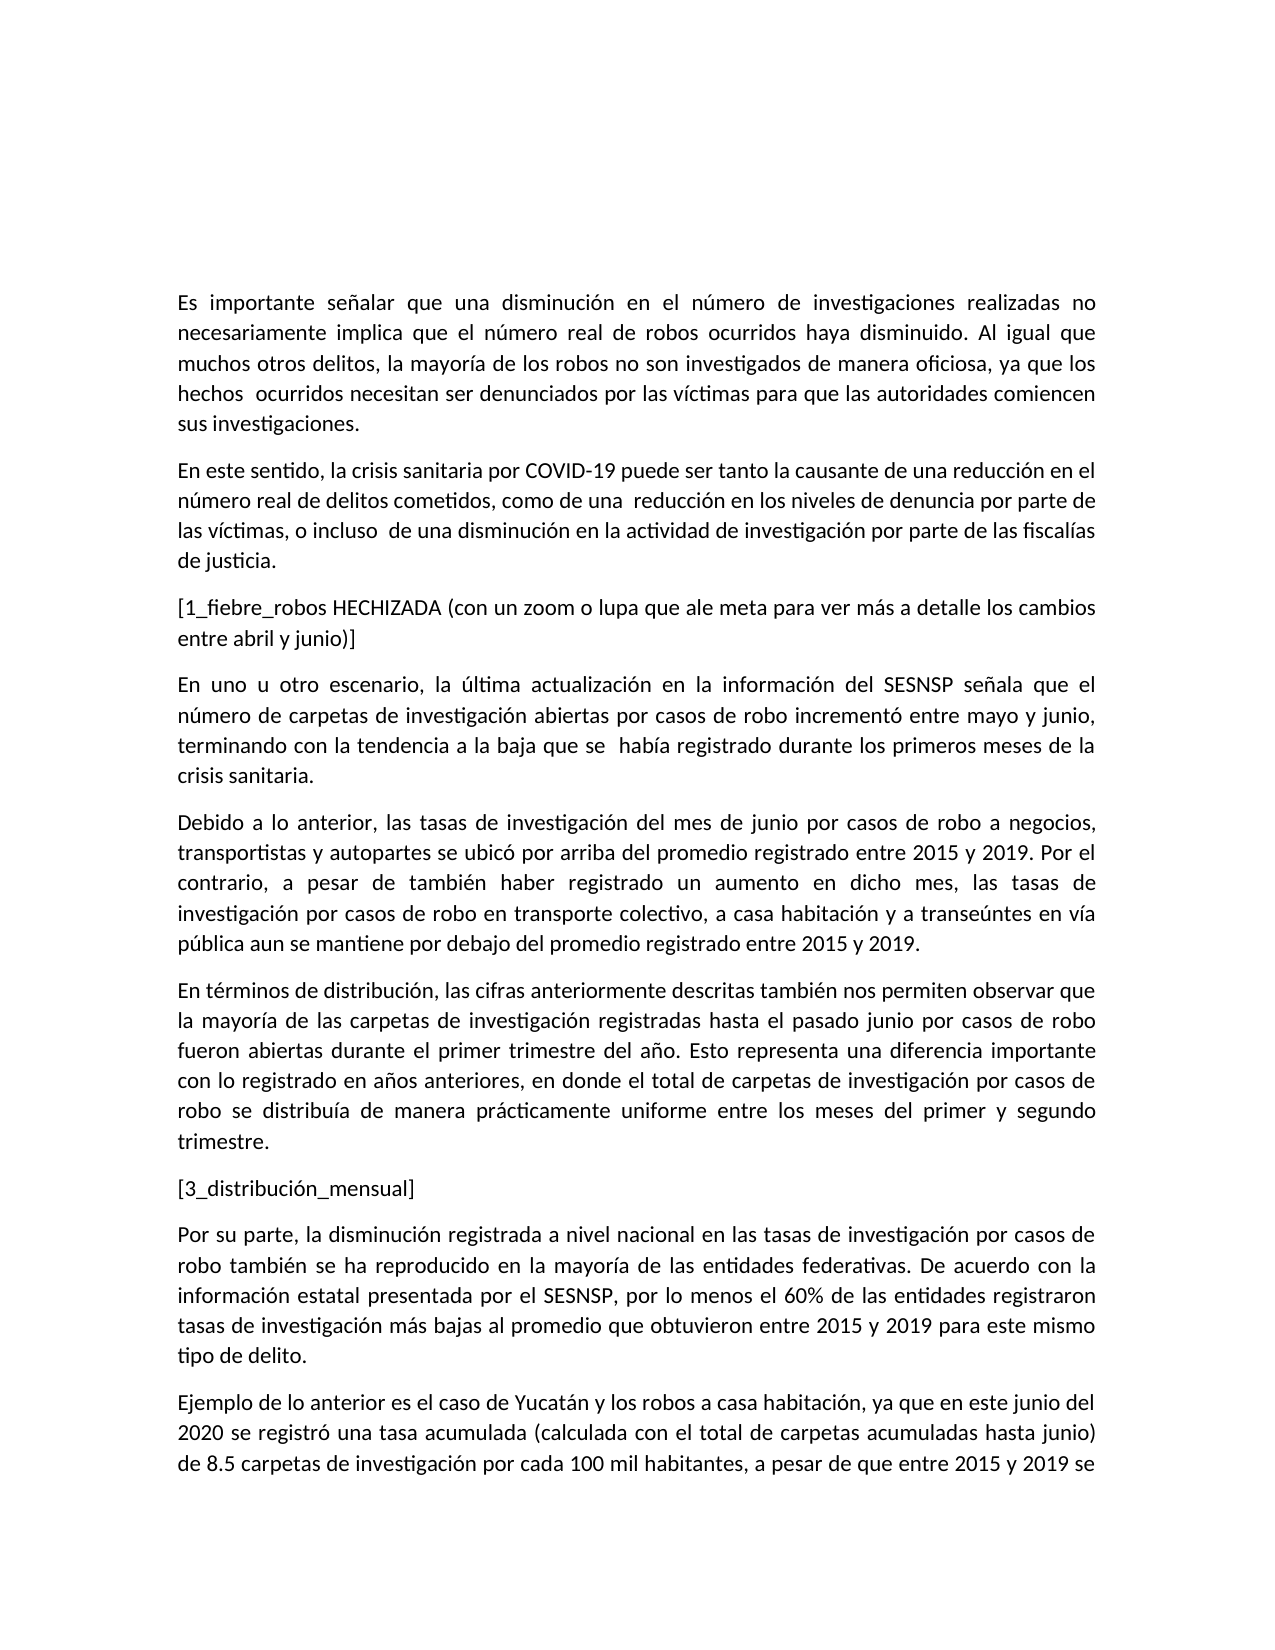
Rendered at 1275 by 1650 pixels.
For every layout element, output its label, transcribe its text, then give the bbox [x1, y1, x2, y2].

text Ejemplo de lo anterior es el caso de Yucatán y los robos a casa habitación, ya que en este junio del 2020 se registró una tasa acumulada (calculada con el total de carpetas acumuladas hasta junio) de 8.5 carpetas de investigación por cada 100 mil habitantes, a pesar de que entre 2015 y 2019 se [177, 1388, 1098, 1477]
text En términos de distribución, las cifras anteriormente descritas también nos permiten observar que la mayoría de las carpetas de investigación registradas hasta el pasado junio por casos de robo fueron abiertas durante el primer trimestre del año. Esto representa una diferencia importante con lo registrado en años anteriores, en donde el total de carpetas de investigación por casos de robo se distribuía de manera prácticamente uniforme entre los meses del primer y segundo trimestre. [177, 976, 1098, 1155]
text Es importante señalar que una disminución en el número de investigaciones realizadas no necesariamente implica que el número real de robos ocurridos haya disminuido. Al igual que muchos otros delitos, la mayoría de los robos no son investigados de manera oficiosa, ya que los hechos ocurridos necesitan ser denunciados por las víctimas para que las autoridades comiencen sus investigaciones. [177, 288, 1098, 437]
text En uno u otro escenario, la última actualización en la información del SESNSP señala que el número de carpetas de investigación abiertas por casos de robo incrementó entre mayo y junio, terminando con la tendencia a la baja que se había registrado durante los primeros meses de la crisis sanitaria. [177, 671, 1098, 789]
text [3_distribución_mensual] [177, 1174, 1098, 1202]
text [1_fiebre_robos HECHIZADA (con un zoom o lupa que ale meta para ver más a detalle los cambios entre abril y junio)] [177, 593, 1098, 652]
text Por su parte, la disminución registrada a nivel nacional en las tasas de investigación por casos de robo también se ha reproducido en la mayoría de las entidades federativas. De acuerdo con la información estatal presentada por el SESNSP, por lo menos el 60% de las entidades registraron tasas de investigación más bajas al promedio que obtuvieron entre 2015 y 2019 para este mismo tipo de delito. [177, 1221, 1098, 1369]
text En este sentido, la crisis sanitaria por COVID-19 puede ser tanto la causante de una reducción en el número real de delitos cometidos, como de una reducción en los niveles de denuncia por parte de las víctimas, o incluso de una disminución en la actividad de investigación por parte de las fiscalías de justicia. [177, 456, 1098, 574]
text Debido a lo anterior, las tasas de investigación del mes de junio por casos de robo a negocios, transportistas y autopartes se ubicó por arriba del promedio registrado entre 2015 y 2019. Por el contrario, a pesar de también haber registrado un aumento en dicho mes, las tasas de investigación por casos de robo en transporte colectivo, a casa habitación y a transeúntes en vía pública aun se mantiene por debajo del promedio registrado entre 2015 y 2019. [177, 808, 1098, 957]
